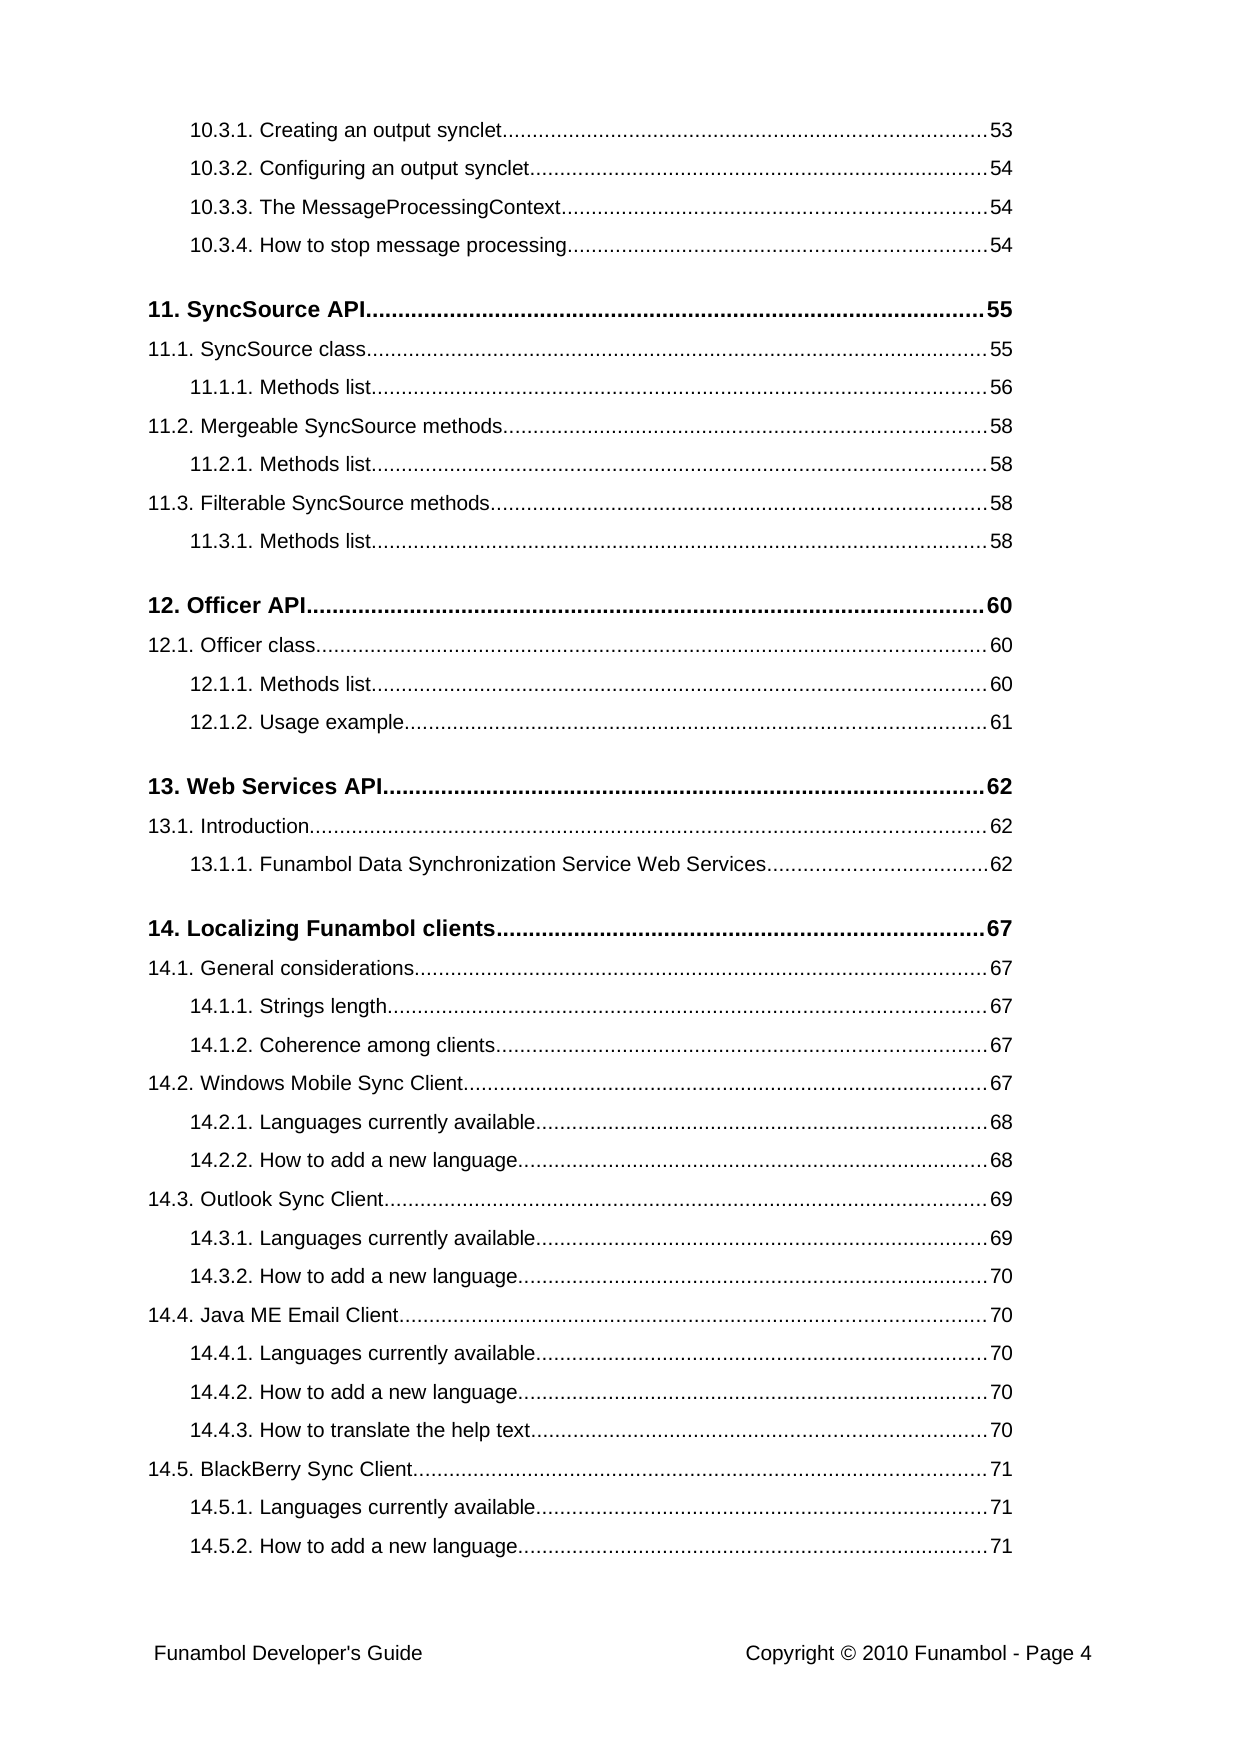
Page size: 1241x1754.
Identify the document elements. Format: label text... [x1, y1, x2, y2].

text 14.4.2. How to add a new language 70 [189, 1380, 1093, 1404]
text 14.5.2. How to add a new language 71 [189, 1534, 1093, 1558]
text 11.3.1. Methods list 58 [189, 530, 1093, 553]
text 14.2. Windows Mobile Sync Client 67 [148, 1072, 1093, 1095]
text 14. Localizing Funambol clients 67 [148, 915, 1093, 941]
text 10.3.1. Creating an output synclet 53 [189, 118, 1093, 142]
text 14.5.1. Languages currently available 71 [189, 1496, 1093, 1519]
text 11. SyncSource API 55 [148, 296, 1093, 322]
text 14.3.2. How to add a new language 70 [189, 1264, 1093, 1288]
text 14.3.1. Languages currently available 69 [189, 1226, 1093, 1249]
text 14.2.1. Languages currently available 68 [189, 1110, 1093, 1134]
text 13.1. Introduction 62 [148, 814, 1093, 838]
text 14.3. Outlook Sync Client 69 [148, 1187, 1093, 1211]
text 14.1.2. Coherence among clients 67 [189, 1033, 1093, 1057]
text 12.1.1. Methods list 60 [189, 672, 1093, 696]
text 14.1.1. Strings length 67 [189, 995, 1093, 1018]
text 14.1. General considerations 67 [148, 956, 1093, 980]
text 11.1.1. Methods list 56 [189, 376, 1093, 399]
text 14.2.2. How to add a new language 68 [189, 1149, 1093, 1172]
text 14.4.3. How to translate the help text 70 [189, 1419, 1093, 1442]
text 14.5. BlackBerry Sync Client 71 [148, 1457, 1093, 1481]
text 10.3.4. How to stop message processing 54 [189, 234, 1093, 257]
text 11.1. SyncSource class 55 [148, 337, 1093, 361]
text 14.4. Java ME Email Client 70 [148, 1303, 1093, 1327]
text 13. Web Services API 62 [148, 773, 1093, 799]
text 10.3.2. Configuring an output synclet 54 [189, 157, 1093, 180]
text 11.2.1. Methods list 58 [189, 453, 1093, 476]
text 13.1.1. Funambol Data Synchronization Service Web Services 62 [189, 853, 1093, 876]
text 10.3.3. The MessageProcessingContext 54 [189, 195, 1093, 219]
text 12. Officer API 60 [148, 592, 1093, 618]
text 12.1. Officer class 60 [148, 633, 1093, 657]
text 11.2. Mergeable SyncSource methods 58 [148, 414, 1093, 438]
text 14.4.1. Languages currently available 70 [189, 1342, 1093, 1365]
text 12.1.2. Usage example 61 [189, 711, 1093, 734]
text 11.3. Filterable SyncSource methods 58 [148, 491, 1093, 515]
